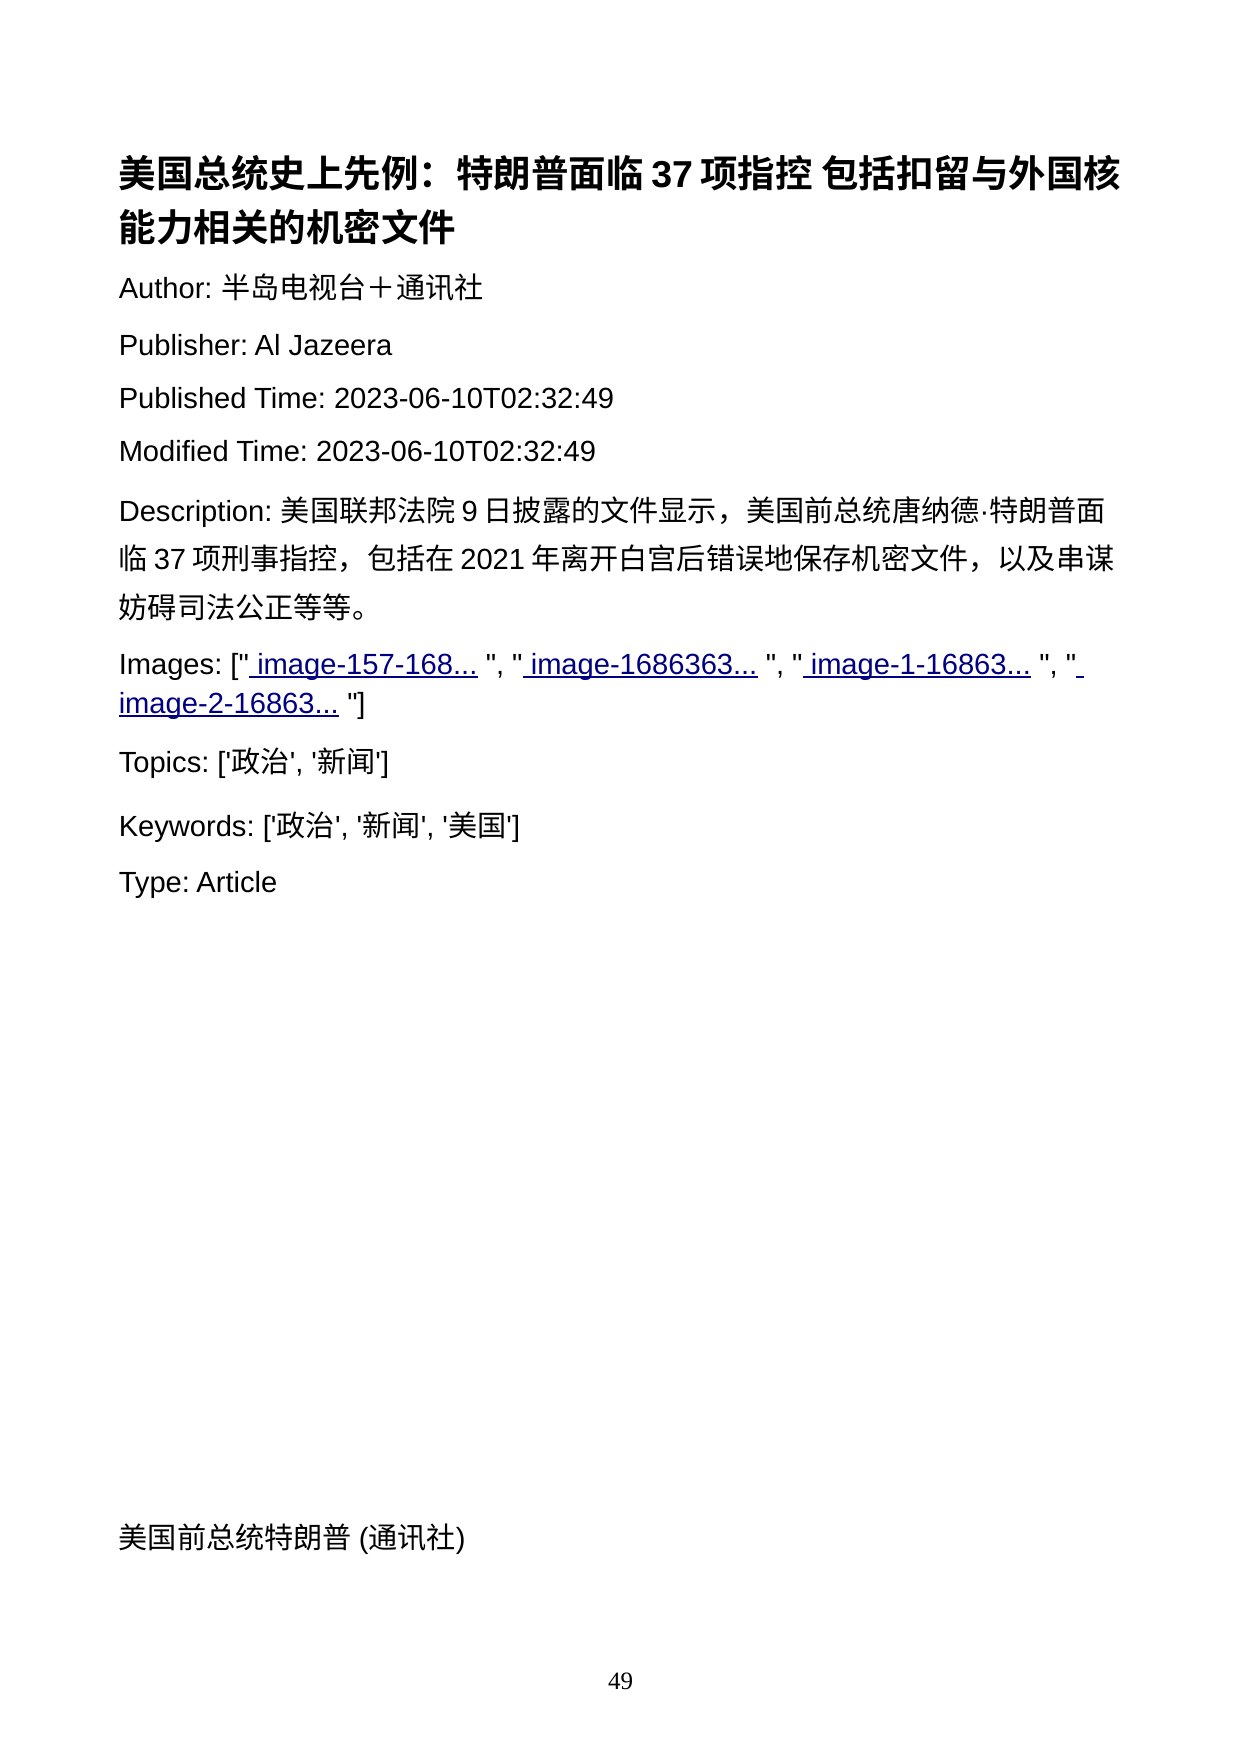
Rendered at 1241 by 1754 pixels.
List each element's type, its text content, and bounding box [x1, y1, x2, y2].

text Description: 美国联邦法院9日披露的文件显示，美国前总统唐纳德·特朗普面临37项刑事指控，包括在2021年离开白宫后错误地保存机密文件，以及串谋妨碍司法公正等等。 [118, 487, 1122, 626]
text 美国前总统特朗普 (通讯社) [118, 918, 1122, 1557]
text Images: [" image-157-168... ", " image-1686363... ", " image-1-16863... ", " image-2-16863... "] [118, 647, 1122, 719]
text Published Time: 2023-06-10T02:32:49 [118, 381, 1122, 414]
text Modified Time: 2023-06-10T02:32:49 [118, 434, 1122, 467]
text Author: 半岛电视台＋通讯社 [118, 264, 1122, 307]
subtitle 美国总统史上先例：特朗普面临37项指控 包括扣留与外国核能力相关的机密文件 [118, 143, 1122, 252]
text Publisher: Al Jazeera [118, 328, 1122, 361]
text Type: Article [118, 865, 1122, 899]
text Topics: ['政治', '新闻'] [118, 739, 1122, 781]
text Keywords: ['政治', '新闻', '美国'] [118, 802, 1122, 844]
